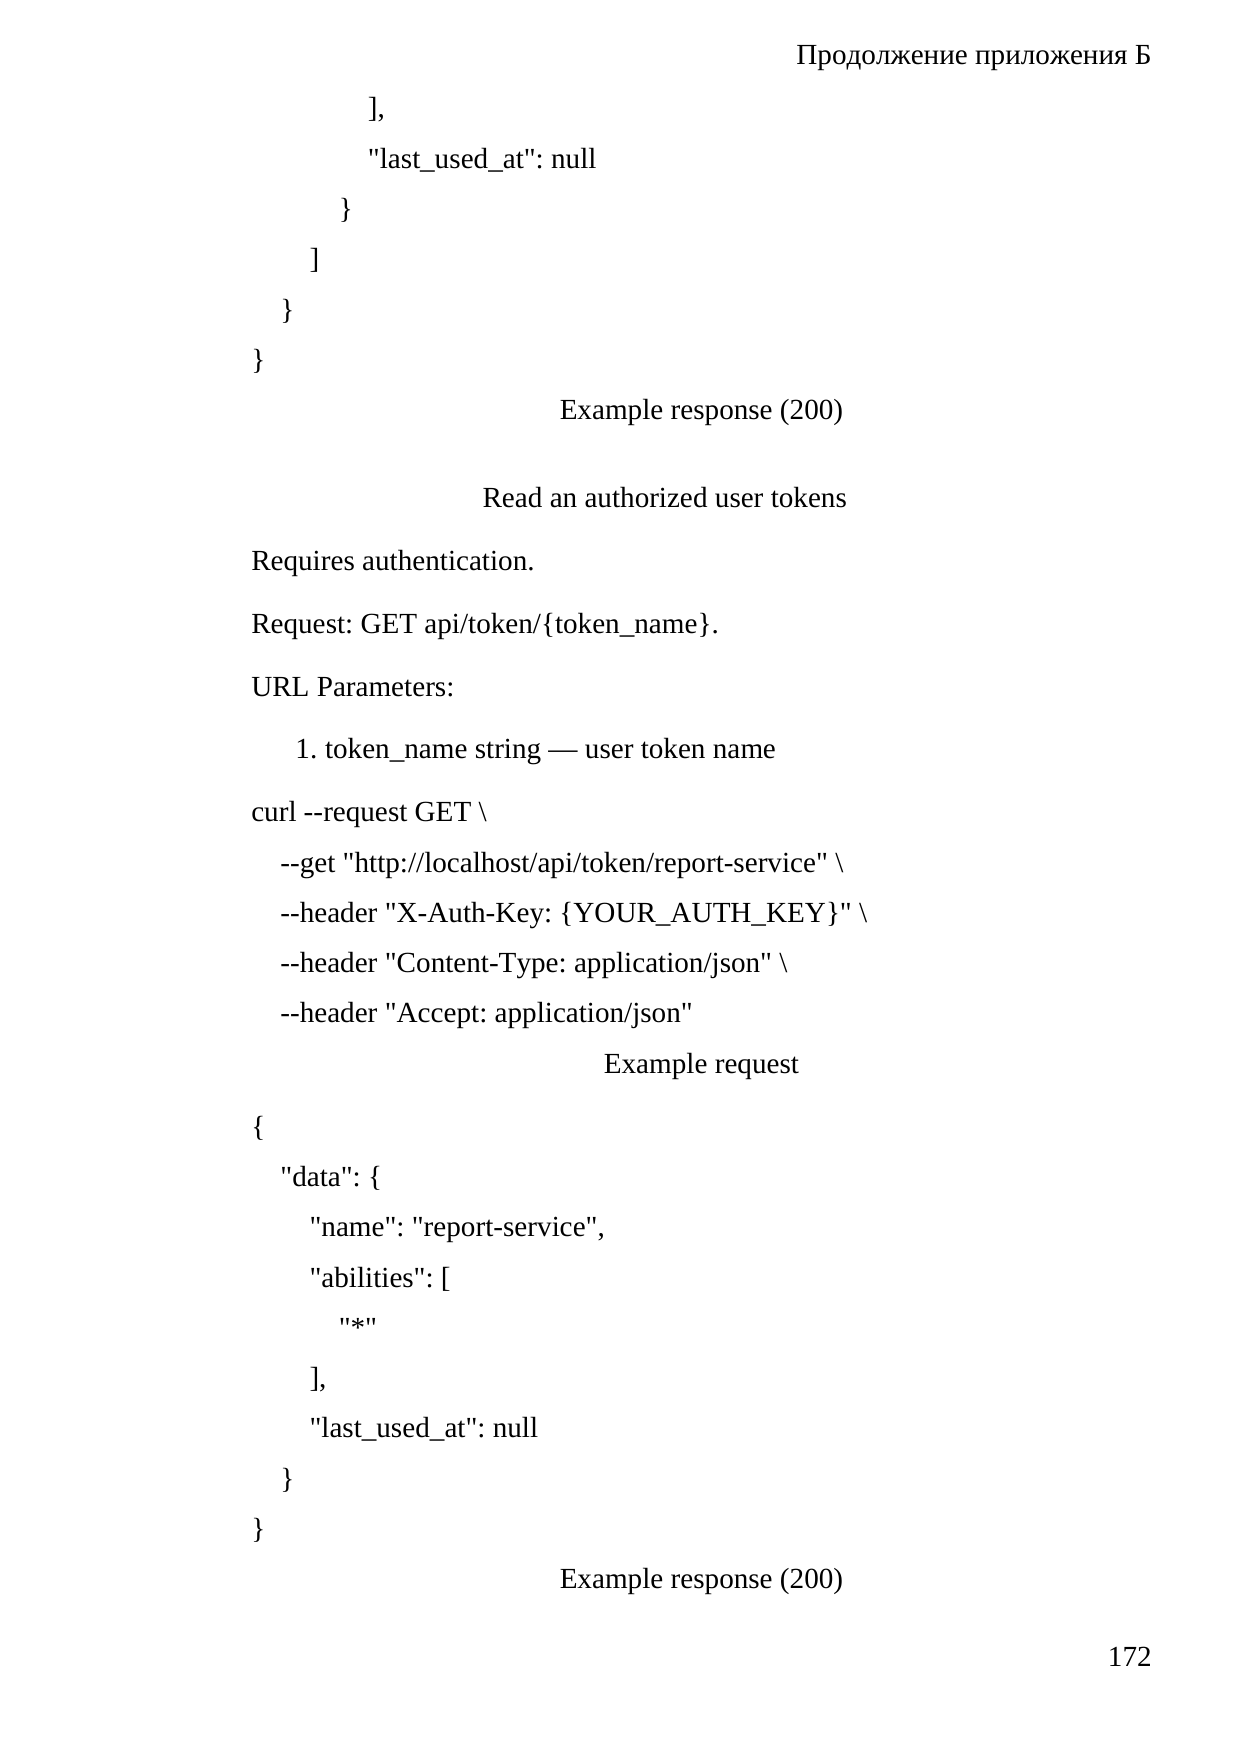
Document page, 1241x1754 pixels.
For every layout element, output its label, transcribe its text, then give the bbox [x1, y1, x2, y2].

text "abilities": [ [177, 1260, 1152, 1293]
text Requires authentication. [177, 543, 1152, 577]
text ], [177, 91, 1152, 124]
text Example request [177, 1046, 1152, 1079]
subtitle Read an authorized user tokens [177, 480, 1152, 514]
text "data": { [177, 1159, 1152, 1193]
text { [177, 1109, 1152, 1142]
text } [177, 1461, 1152, 1494]
list token_name string — user token name [221, 732, 1152, 765]
text Example response (200) [177, 1562, 1152, 1595]
text URL Parameters: [177, 669, 1152, 702]
text ], [177, 1360, 1152, 1394]
text --header "Content-Type: application/json" \ [177, 945, 1152, 979]
text --get "http://localhost/api/token/report-service" \ [177, 845, 1152, 878]
text "last_used_at": null [177, 1411, 1152, 1444]
text "name": "report-service", [177, 1209, 1152, 1243]
text } [177, 292, 1152, 325]
text --header "X-Auth-Key: {YOUR_AUTH_KEY}" \ [177, 895, 1152, 928]
text } [177, 191, 1152, 225]
text "last_used_at": null [177, 141, 1152, 174]
text } [177, 1511, 1152, 1545]
text --header "Accept: application/json" [177, 996, 1152, 1029]
text } [177, 342, 1152, 376]
text Request: GET api/token/{token_name}. [177, 606, 1152, 639]
text ] [177, 242, 1152, 275]
text "*" [177, 1310, 1152, 1343]
text curl --request GET \ [177, 794, 1152, 828]
text Example response (200) [177, 392, 1152, 426]
